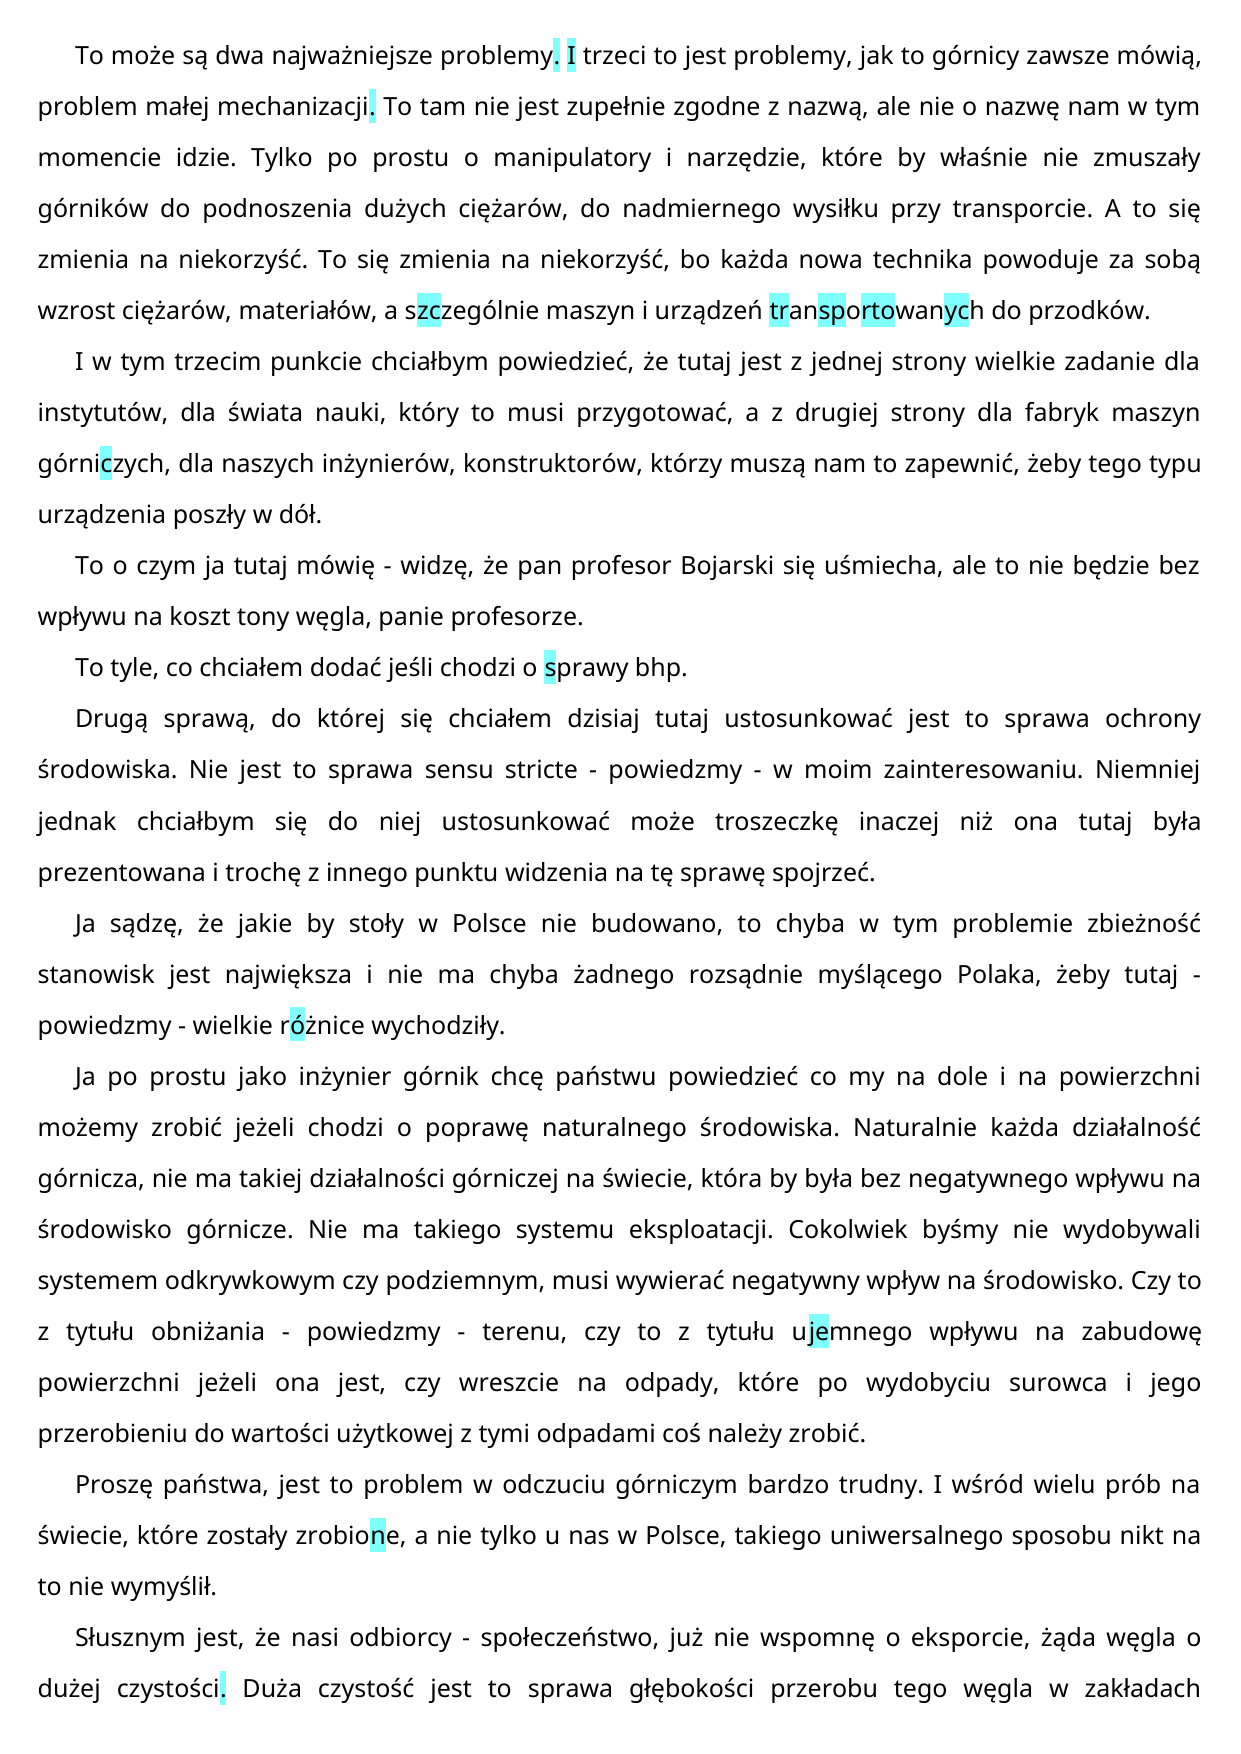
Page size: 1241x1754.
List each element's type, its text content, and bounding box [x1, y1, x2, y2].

text Słusznym jest, że nasi odbiorcy - społeczeństwo, już nie wspomnę o eksporcie, żąda węgla o dużej czystości. Duża czystość jest to sprawa głębokości przerobu tego węgla w zakładach [37, 1620, 1203, 1705]
text Proszę państwa, jest to problem w odczuciu górniczym bardzo trudny. I wśród wielu prób na świecie, które zostały zrobione, a nie tylko u nas w Polsce, takiego uniwersalnego sposobu nikt na to nie wymyślił. [37, 1467, 1203, 1603]
text Ja sądzę, że jakie by stoły w Polsce nie budowano, to chyba w tym problemie zbieżność stanowisk jest największa i nie ma chyba żadnego rozsądnie myślącego Polaka, żeby tutaj - powiedzmy - wielkie różnice wychodziły. [37, 905, 1203, 1041]
text Drugą sprawą, do której się chciałem dzisiaj tutaj ustosunkować jest to sprawa ochrony środowiska. Nie jest to sprawa sensu stricte - powiedzmy - w moim zainteresowaniu. Niemniej jednak chciałbym się do niej ustosunkować może troszeczkę inaczej niż ona tutaj była prezentowana i trochę z innego punktu widzenia na tę sprawę spojrzeć. [37, 701, 1203, 888]
text To o czym ja tutaj mówię - widzę, że pan profesor Bojarski się uśmiecha, ale to nie będzie bez wpływu na koszt tony węgla, panie profesorze. [37, 548, 1203, 633]
text To może są dwa najważniejsze problemy. I trzeci to jest problemy, jak to górnicy zawsze mówią, problem małej mechanizacji. To tam nie jest zupełnie zgodne z nazwą, ale nie o nazwę nam w tym momencie idzie. Tylko po prostu o manipulatory i narzędzie, które by właśnie nie zmuszały górników do podnoszenia dużych ciężarów, do nadmiernego wysiłku przy transporcie. A to się zmienia na niekorzyść. To się zmienia na niekorzyść, bo każda nowa technika powoduje za sobą wzrost ciężarów, materiałów, a szczególnie maszyn i urządzeń transportowanych do przodków. [37, 37, 1203, 327]
text I w tym trzecim punkcie chciałbym powiedzieć, że tutaj jest z jednej strony wielkie zadanie dla instytutów, dla świata nauki, który to musi przygotować, a z drugiej strony dla fabryk maszyn górniczych, dla naszych inżynierów, konstruktorów, którzy muszą nam to zapewnić, żeby tego typu urządzenia poszły w dół. [37, 344, 1203, 531]
text To tyle, co chciałem dodać jeśli chodzi o sprawy bhp. [37, 650, 1203, 684]
text Ja po prostu jako inżynier górnik chcę państwu powiedzieć co my na dole i na powierzchni możemy zrobić jeżeli chodzi o poprawę naturalnego środowiska. Naturalnie każda działalność górnicza, nie ma takiej działalności górniczej na świecie, która by była bez negatywnego wpływu na środowisko górnicze. Nie ma takiego systemu eksploatacji. Cokolwiek byśmy nie wydobywali systemem odkrywkowym czy podziemnym, musi wywierać negatywny wpływ na środowisko. Czy to z tytułu obniżania - powiedzmy - terenu, czy to z tytułu ujemnego wpływu na zabudowę powierzchni jeżeli ona jest, czy wreszcie na odpady, które po wydobyciu surowca i jego przerobieniu do wartości użytkowej z tymi odpadami coś należy zrobić. [37, 1058, 1203, 1450]
